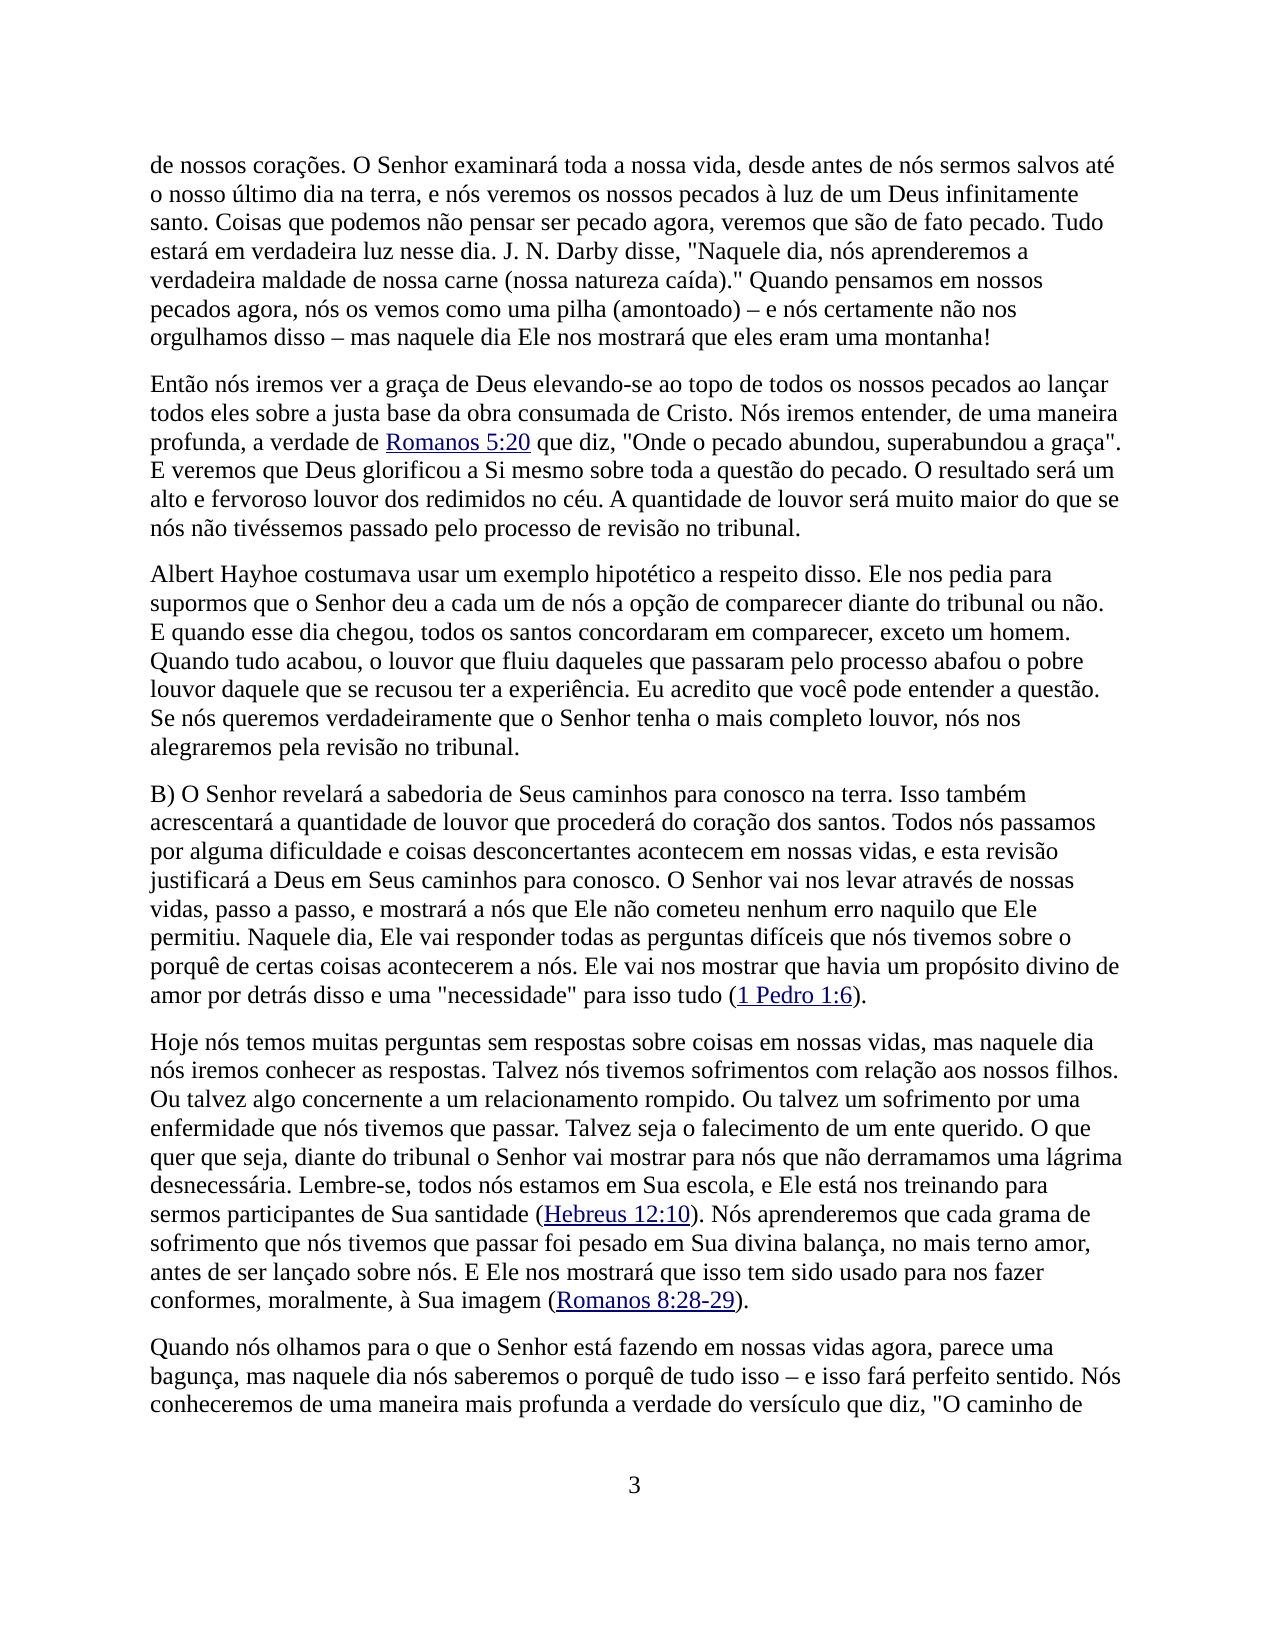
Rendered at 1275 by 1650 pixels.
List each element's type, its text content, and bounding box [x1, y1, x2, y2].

text Hoje nós temos muitas perguntas sem respostas sobre coisas em nossas vidas, mas naquele dia nós iremos conhecer as respostas. Talvez nós tivemos sofrimentos com relação aos nossos filhos. Ou talvez algo concernente a um relacionamento rompido. Ou talvez um sofrimento por uma enfermidade que nós tivemos que passar. Talvez seja o falecimento de um ente querido. O que quer que seja, diante do tribunal o Senhor vai mostrar para nós que não derramamos uma lágrima desnecessária. Lembre-se, todos nós estamos em Sua escola, e Ele está nos treinando para sermos participantes de Sua santidade (Hebreus 12:10). Nós aprenderemos que cada grama de sofrimento que nós tivemos que passar foi pesado em Sua divina balança, no mais terno amor, antes de ser lançado sobre nós. E Ele nos mostrará que isso tem sido usado para nos fazer conformes, moralmente, à Sua imagem (Romanos 8:28-29). [150, 1027, 1125, 1314]
text Quando nós olhamos para o que o Senhor está fazendo em nossas vidas agora, parece uma bagunça, mas naquele dia nós saberemos o porquê de tudo isso – e isso fará perfeito sentido. Nós conheceremos de uma maneira mais profunda a verdade do versículo que diz, "O caminho de [150, 1332, 1125, 1418]
text Então nós iremos ver a graça de Deus elevando-se ao topo de todos os nossos pecados ao lançar todos eles sobre a justa base da obra consumada de Cristo. Nós iremos entender, de uma maneira profunda, a verdade de Romanos 5:20 que diz, "Onde o pecado abundou, superabundou a graça". E veremos que Deus glorificou a Si mesmo sobre toda a questão do pecado. O resultado será um alto e fervoroso louvor dos redimidos no céu. A quantidade de louvor será muito maior do que se nós não tivéssemos passado pelo processo de revisão no tribunal. [150, 369, 1125, 542]
text ​B) O Senhor revelará a sabedoria de Seus caminhos para conosco na terra. Isso também acrescentará a quantidade de louvor que procederá do coração dos santos. Todos nós passamos por alguma dificuldade e coisas desconcertantes acontecem em nossas vidas, e esta revisão justificará a Deus em Seus caminhos para conosco. O Senhor vai nos levar através de nossas vidas, passo a passo, e mostrará a nós que Ele não cometeu nenhum erro naquilo que Ele permitiu. Naquele dia, Ele vai responder todas as perguntas difíceis que nós tivemos sobre o porquê de certas coisas acontecerem a nós. Ele vai nos mostrar que havia um propósito divino de amor por detrás disso e uma "necessidade" para isso tudo (1 Pedro 1:6). [150, 779, 1125, 1009]
text Albert Hayhoe costumava usar um exemplo hipotético a respeito disso. Ele nos pedia para supormos que o Senhor deu a cada um de nós a opção de comparecer diante do tribunal ou não. E quando esse dia chegou, todos os santos concordaram em comparecer, exceto um homem. Quando tudo acabou, o louvor que fluiu daqueles que passaram pelo processo abafou o pobre louvor daquele que se recusou ter a experiência. Eu acredito que você pode entender a questão. Se nós queremos verdadeiramente que o Senhor tenha o mais completo louvor, nós nos alegraremos pela revisão no tribunal. [150, 559, 1125, 761]
text de nossos corações. O Senhor examinará toda a nossa vida, desde antes de nós sermos salvos até o nosso último dia na terra, e nós veremos os nossos pecados à luz de um Deus infinitamente santo. Coisas que podemos não pensar ser pecado agora, veremos que são de fato pecado. Tudo estará em verdadeira luz nesse dia. J. N. Darby disse, "Naquele dia, nós aprenderemos a verdadeira maldade de nossa carne (nossa natureza caída)." Quando pensamos em nossos pecados agora, nós os vemos como uma pilha (amontoado) – e nós certamente não nos orgulhamos disso – mas naquele dia Ele nos mostrará que eles eram uma montanha! [150, 150, 1125, 351]
